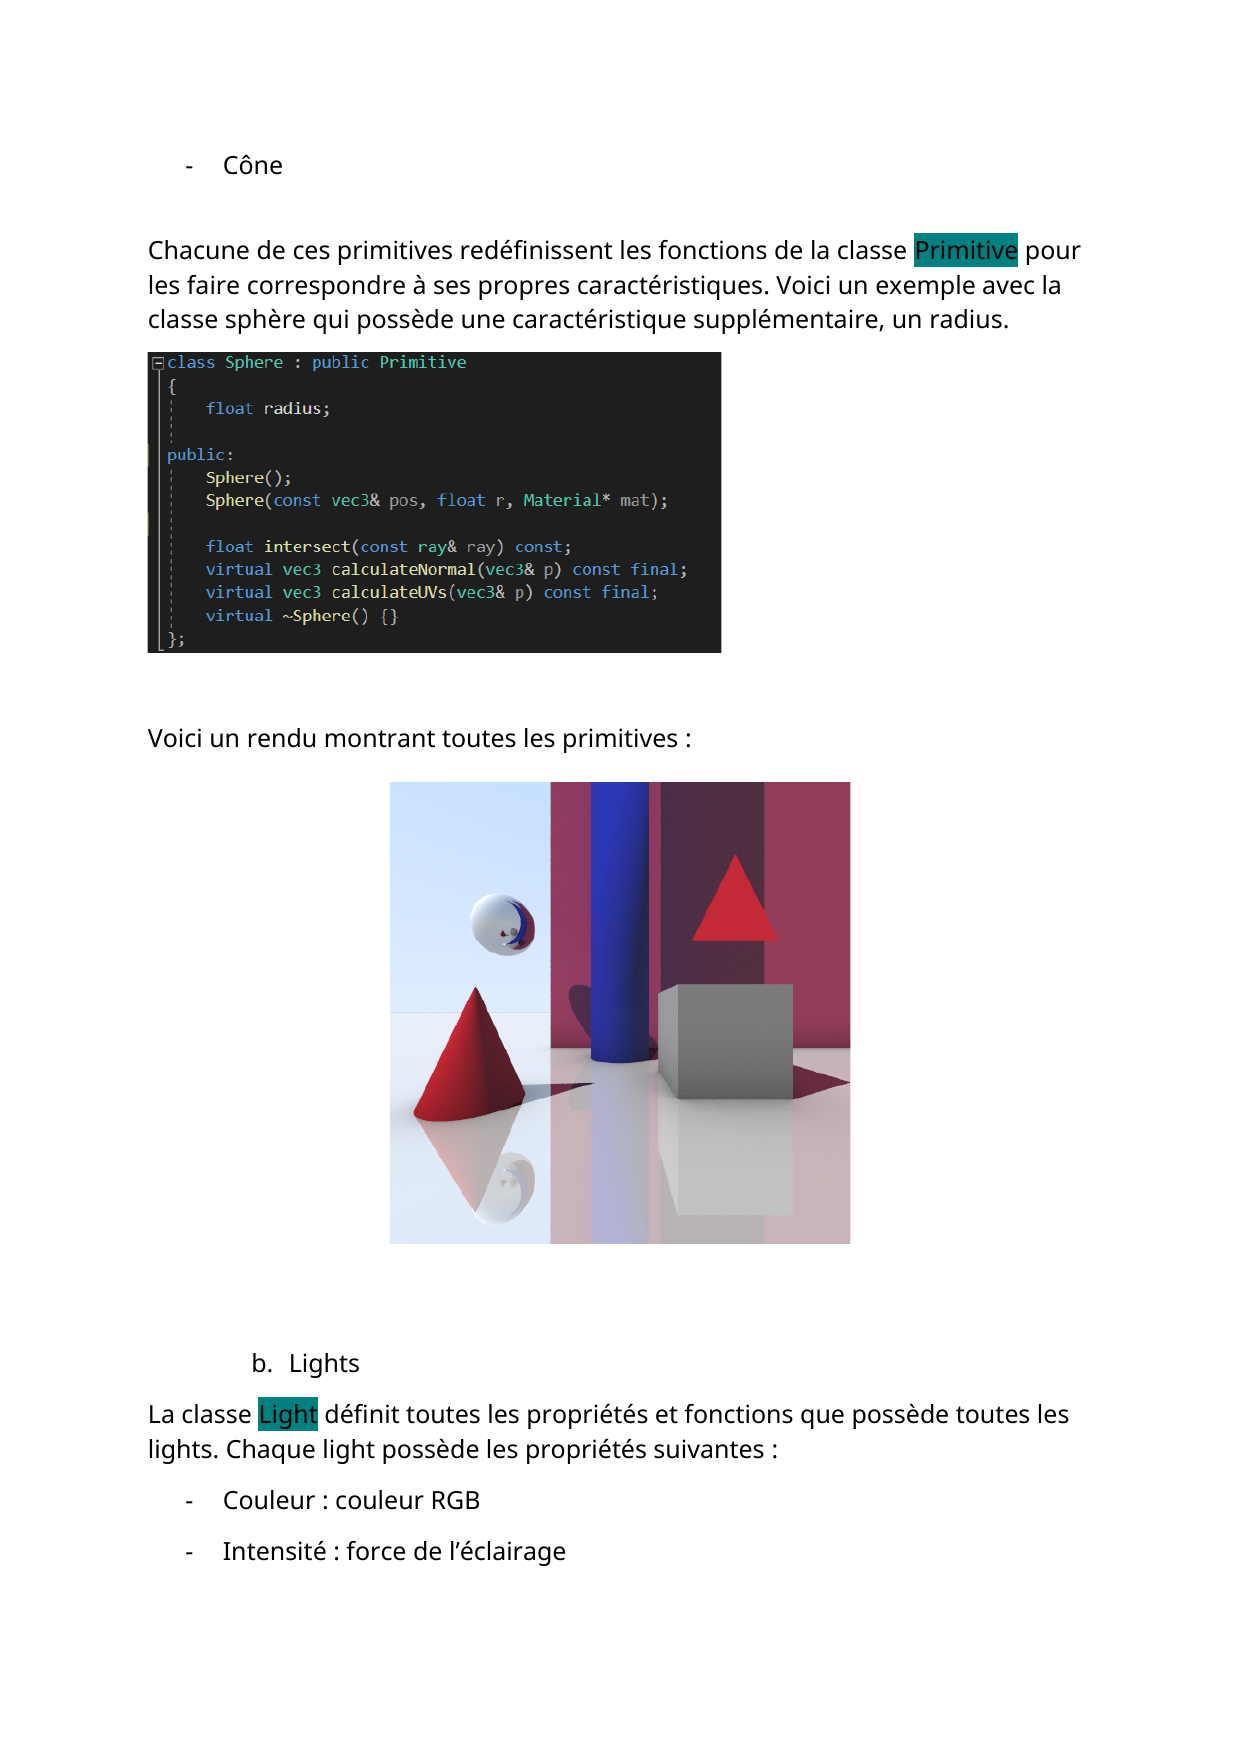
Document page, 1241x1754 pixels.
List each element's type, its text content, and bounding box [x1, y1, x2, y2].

list Intensité : force de l’éclairage [185, 1533, 1093, 1567]
list Couleur : couleur RGB [185, 1482, 1093, 1516]
text La classe Light définit toutes les propriétés et fonctions que possède toutes les lights. Chaque light possède les propriétés suivantes : [148, 1397, 1093, 1465]
list Lights [251, 1346, 1093, 1380]
list Cône [185, 148, 1093, 182]
text Chacune de ces primitives redéfinissent les fonctions de la classe Primitive pour les faire correspondre à ses propres caractéristiques. Voici un exemple avec la classe sphère qui possède une caractéristique supplémentaire, un radius. [148, 233, 1093, 336]
text Voici un rendu montrant toutes les primitives : [148, 720, 1093, 754]
